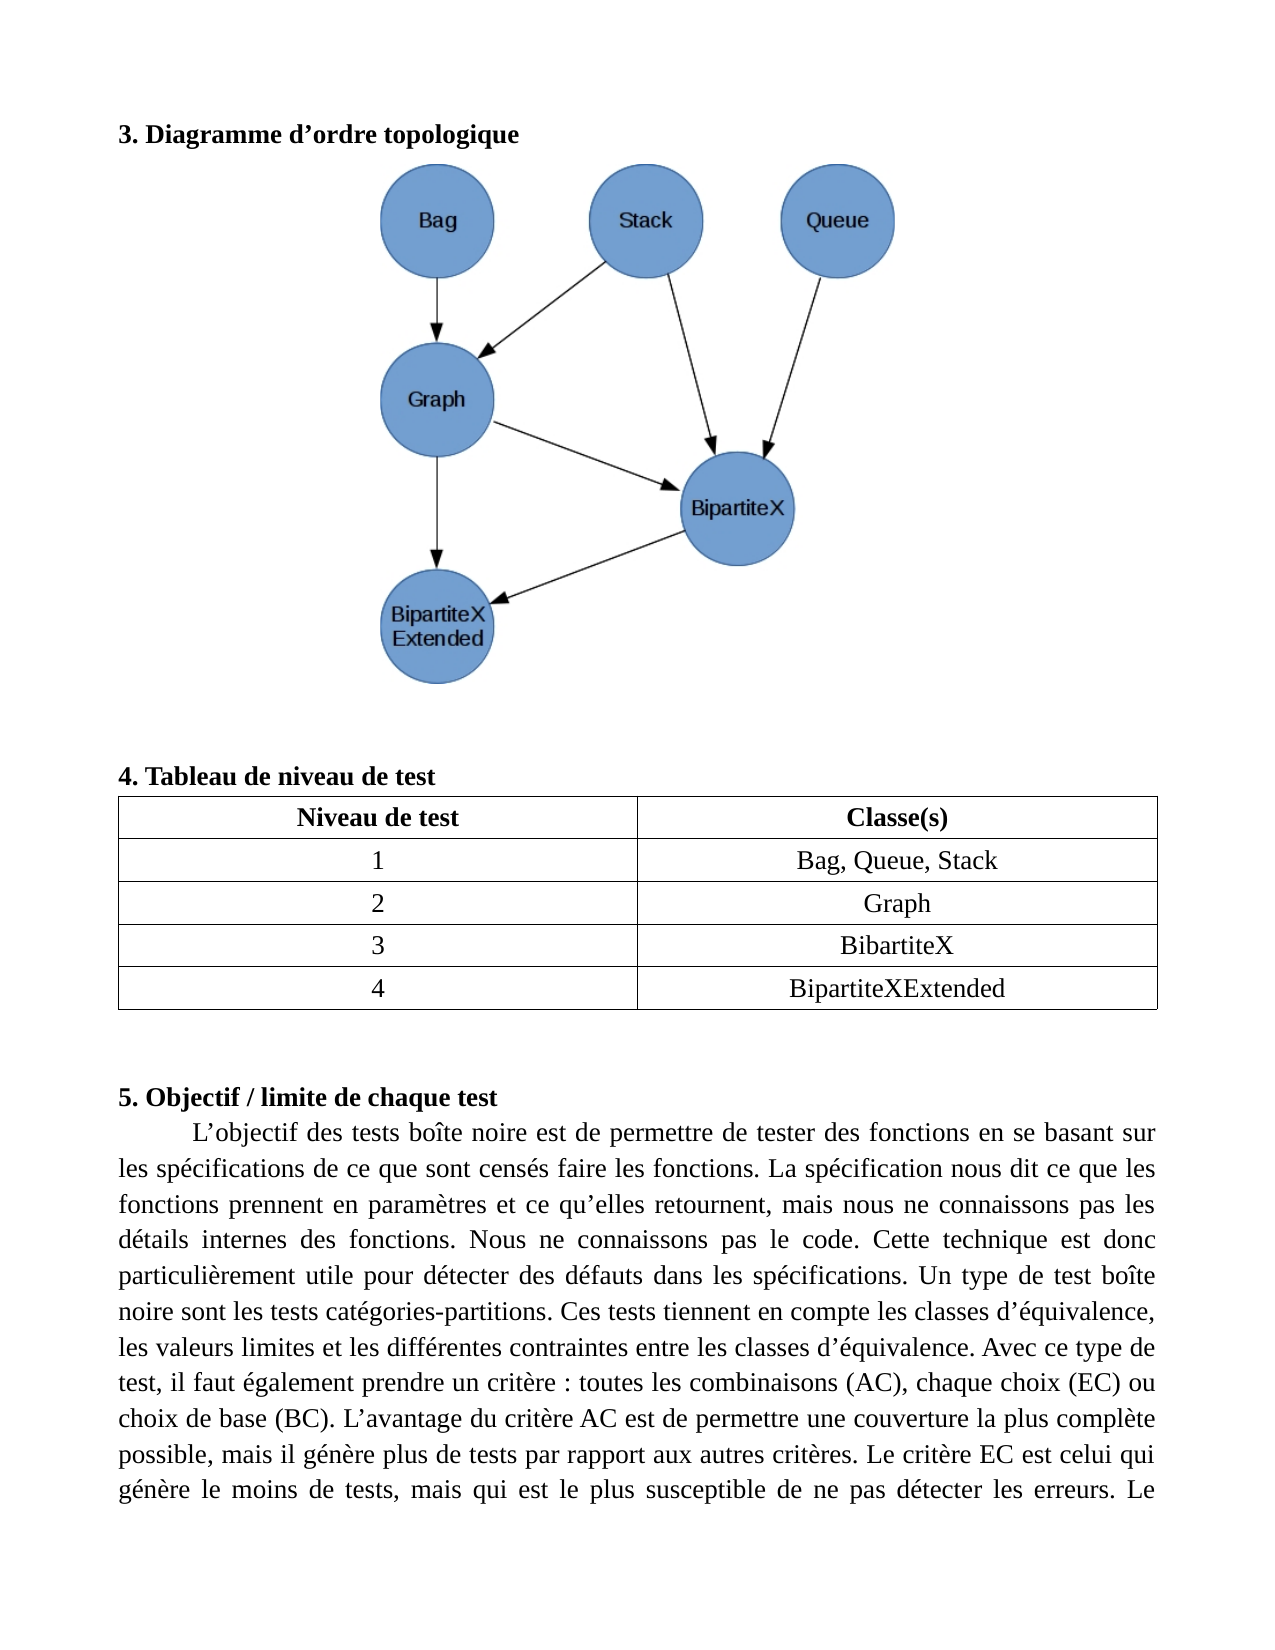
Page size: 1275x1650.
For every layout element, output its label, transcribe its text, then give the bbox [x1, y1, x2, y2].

table_cell BibartiteX [638, 925, 1157, 966]
table_cell BipartiteXExtended [638, 967, 1157, 1009]
text 5. Objectif / limite de chaque test [118, 1081, 1157, 1112]
table_cell Graph [638, 882, 1157, 924]
table_header Niveau de test [119, 797, 637, 838]
text 3. Diagramme d’ordre topologique [118, 118, 1157, 149]
table_cell 1 [119, 839, 637, 881]
picture [380, 164, 895, 684]
table_cell 2 [119, 882, 637, 924]
table_header Classe(s) [638, 797, 1157, 838]
table_cell 3 [119, 925, 637, 966]
table_cell Bag, Queue, Stack [638, 839, 1157, 881]
table_cell 4 [119, 967, 637, 1009]
text 4. Tableau de niveau de test [118, 760, 1157, 791]
text L’objectif des tests boîte noire est de permettre de tester des fonctions en se basant sur les spécifications de ce que sont censés faire les fonctions. La spécification nous dit ce que les fonctions prennent en paramètres et ce qu’elles retournent, mais nous ne connaissons pas les détails internes des fonctions. Nous ne connaissons pas le code. Cette technique est donc particulièrement utile pour détecter des défauts dans les spécifications. Un type de test boîte noire sont les tests catégories-partitions. Ces tests tiennent en compte les classes d’équivalence, les valeurs limites et les différentes contraintes entre les classes d’équivalence. Avec ce type de test, il faut également prendre un critère : toutes les combinaisons (AC), chaque choix (EC) ou choix de base (BC). L’avantage du critère AC est de permettre une couverture la plus complète possible, mais il génère plus de tests par rapport aux autres critères. Le critère EC est celui qui génère le moins de tests, mais qui est le plus susceptible de ne pas détecter les erreurs. Le [118, 1116, 1157, 1505]
